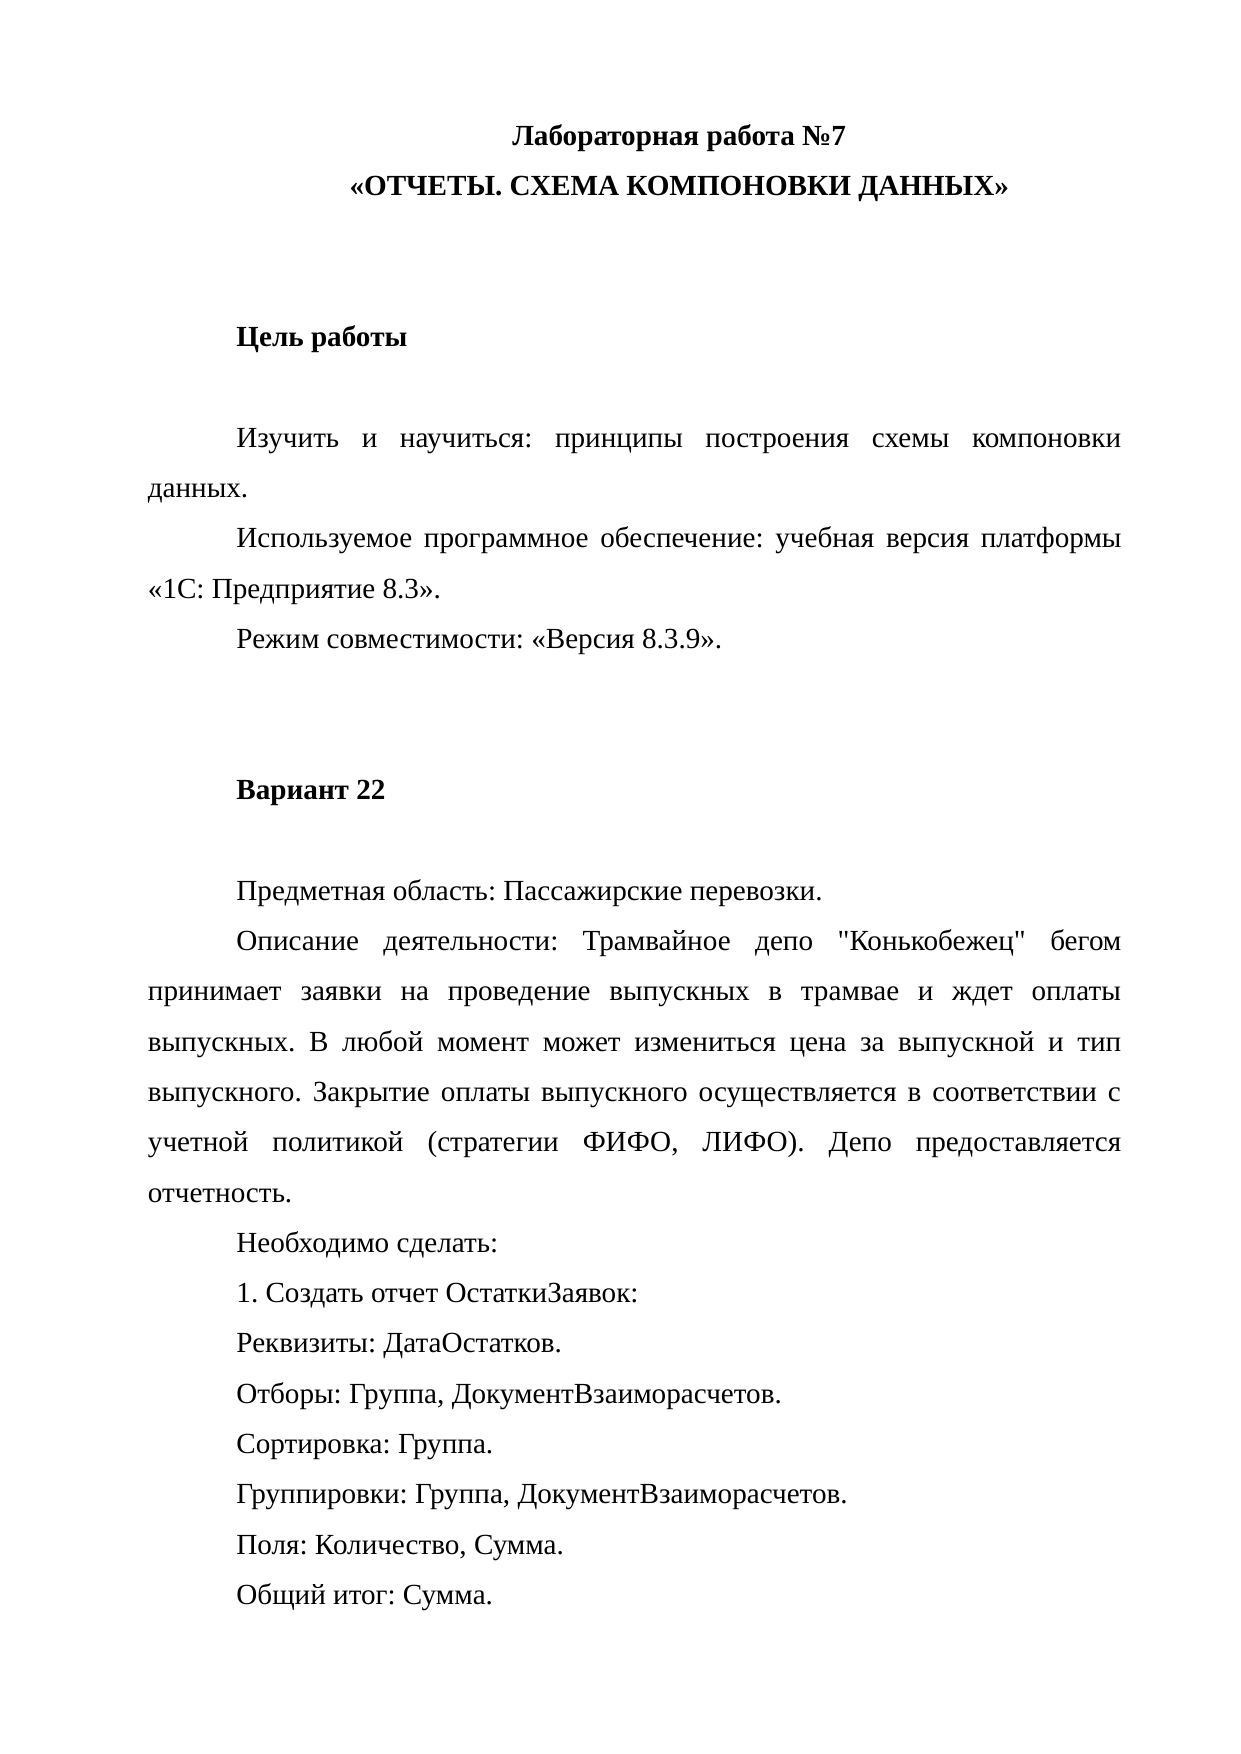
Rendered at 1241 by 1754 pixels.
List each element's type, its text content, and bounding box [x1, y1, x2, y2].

text Предметная область: Пассажирские перевозки. [148, 873, 1122, 906]
text Группировки: Группа, ДокументВзаиморасчетов. [148, 1477, 1122, 1510]
text Лабораторная работа №7 [148, 118, 1122, 152]
text Поля: Количество, Сумма. [148, 1527, 1122, 1560]
text Изучить и научиться: принципы построения схемы компоновки данных. [148, 420, 1122, 504]
text Необходимо сделать: [148, 1225, 1122, 1258]
text Используемое программное обеспечение: учебная версия платформы «1С: Предприятие 8.3». [148, 521, 1122, 604]
text Отборы: Группа, ДокументВзаиморасчетов. [148, 1376, 1122, 1409]
text «ОТЧЕТЫ. СХЕМА КОМПОНОВКИ ДАННЫХ» [148, 168, 1122, 202]
text Реквизиты: ДатаОстатков. [148, 1326, 1122, 1359]
text Режим совместимости: «Версия 8.3.9». [148, 621, 1122, 655]
text 1. Создать отчет ОстаткиЗаявок: [148, 1275, 1122, 1309]
text Сортировка: Группа. [148, 1426, 1122, 1460]
text Общий итог: Сумма. [148, 1577, 1122, 1611]
text Цель работы [148, 319, 1122, 353]
text Описание деятельности: Трамвайное депо "Конькобежец" бегом принимает заявки на проведение выпускных в трамвае и ждет оплаты выпускных. В любой момент может измениться цена за выпускной и тип выпускного. Закрытие оплаты выпускного осуществляется в соответствии с учетной политикой (стратегии ФИФО, ЛИФО). Депо предоставляется отчетность. [148, 923, 1122, 1208]
text Вариант 22 [148, 772, 1122, 806]
